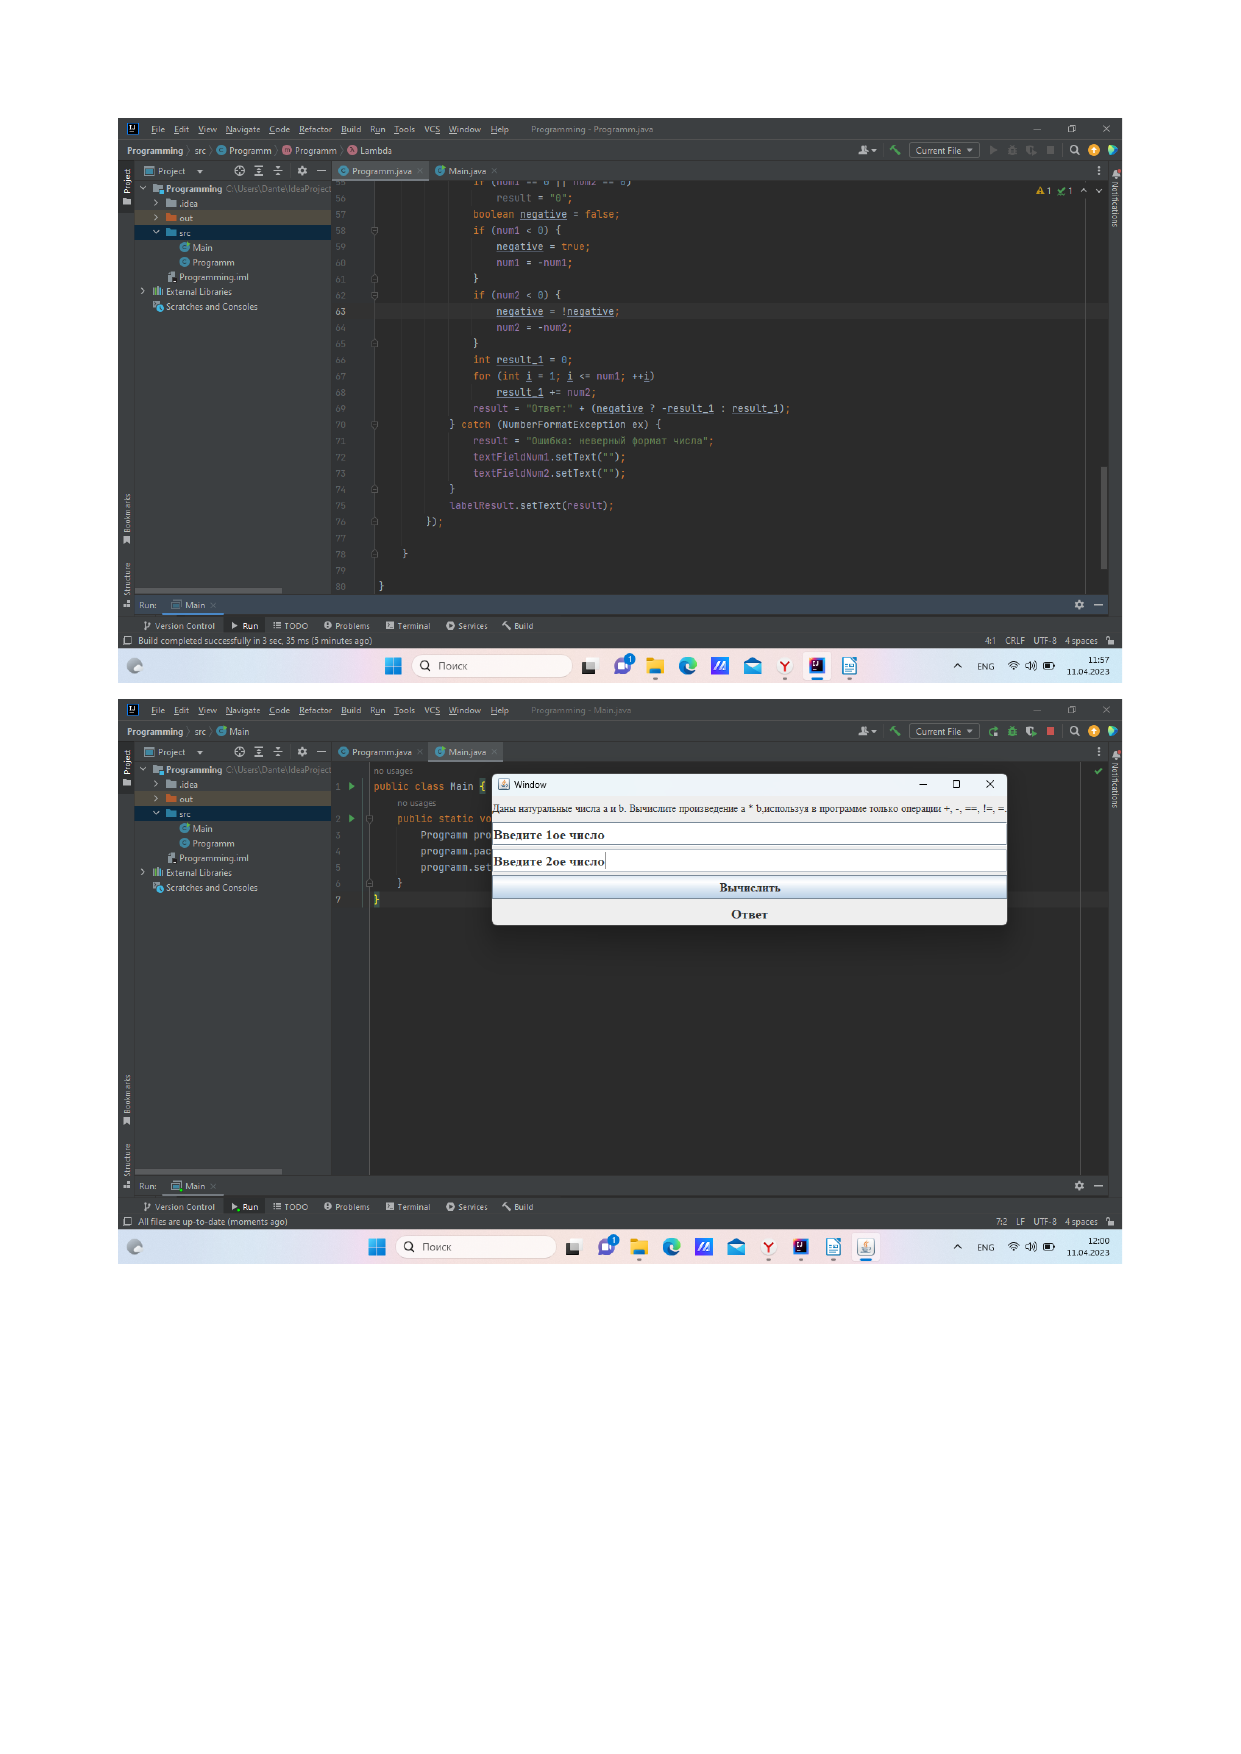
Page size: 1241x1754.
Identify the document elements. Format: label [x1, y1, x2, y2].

picture [118, 118, 1123, 683]
picture [118, 699, 1123, 1264]
